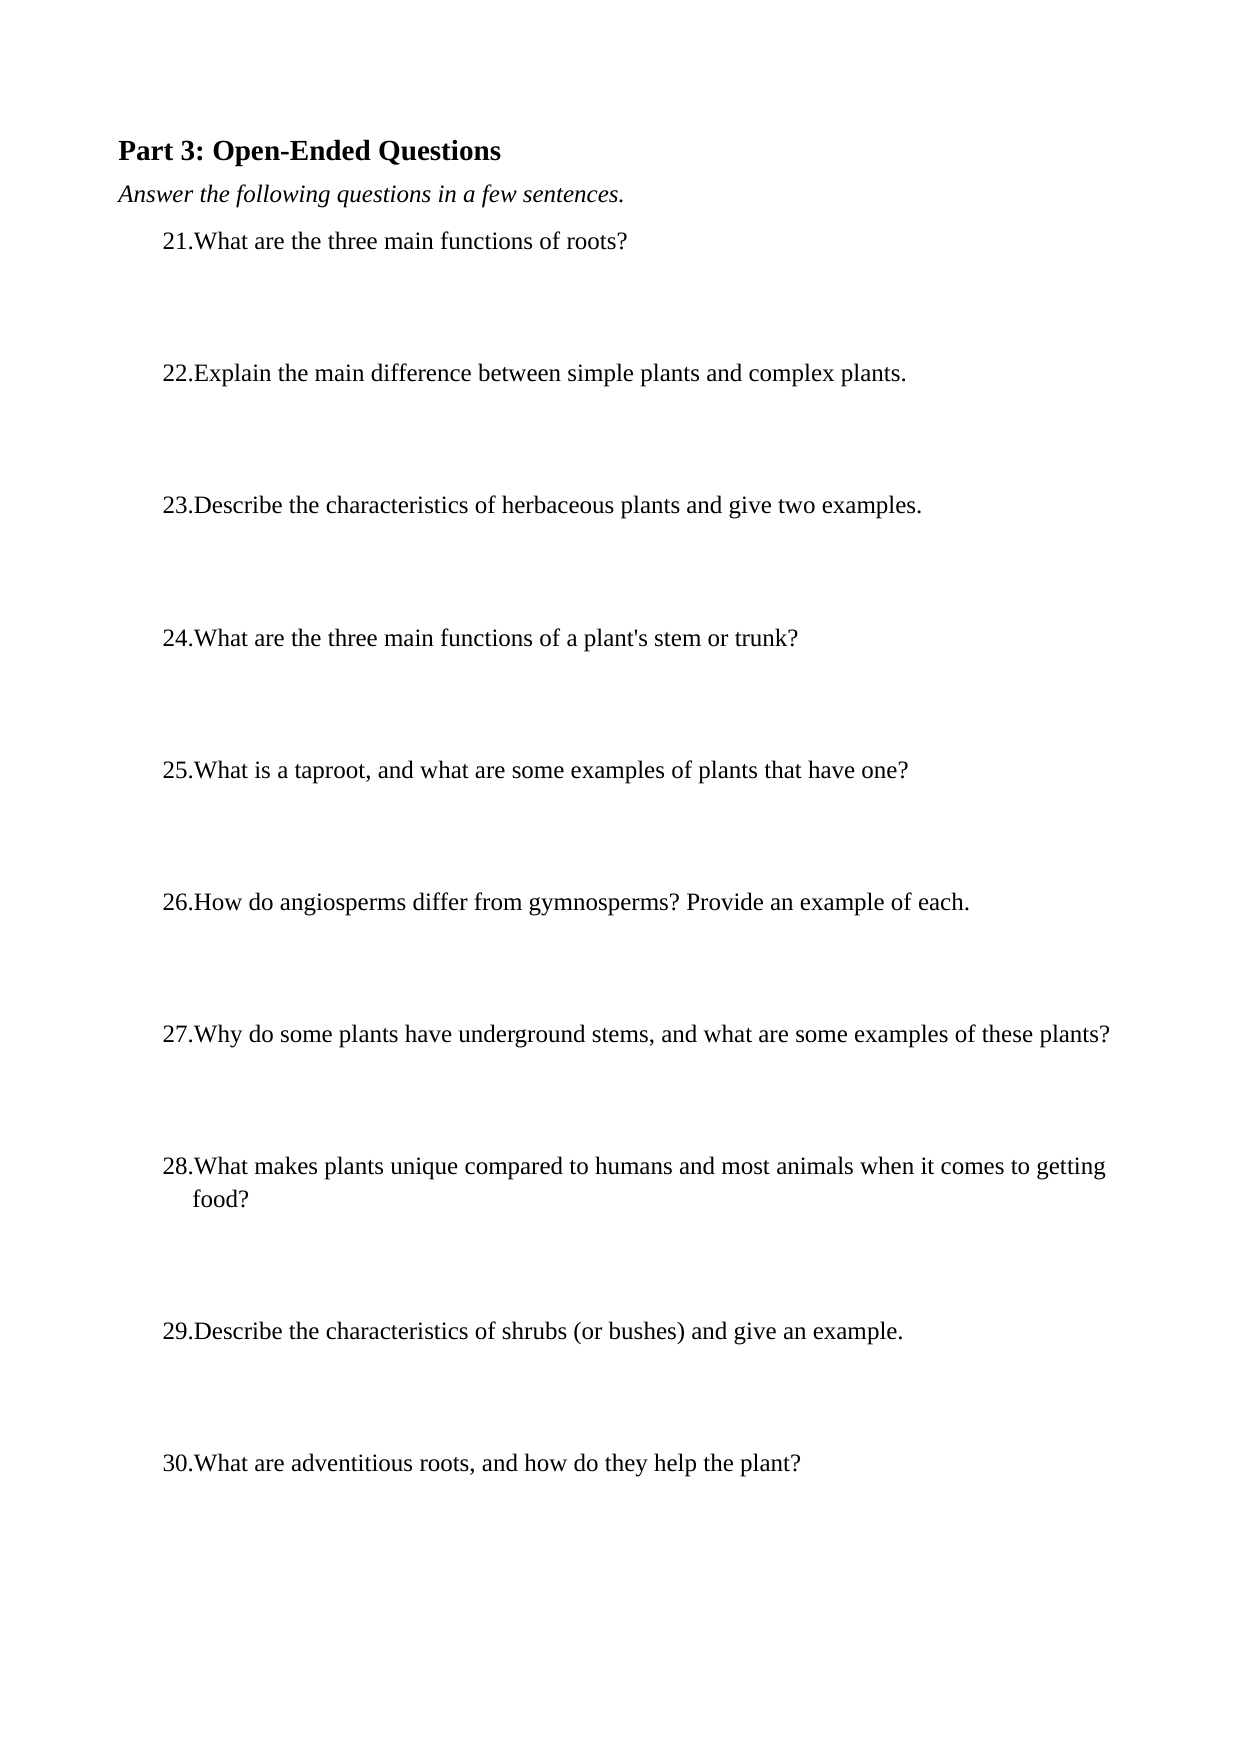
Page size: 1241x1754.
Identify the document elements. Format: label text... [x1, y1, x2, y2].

list Describe the characteristics of herbaceous plants and give two examples. [162, 491, 1122, 519]
list How do angiosperms differ from gymnosperms? Provide an example of each. [162, 887, 1122, 916]
list What are adventitious roots, and how do they help the plant? [162, 1448, 1122, 1477]
text Answer the following questions in a few sentences. [118, 179, 1122, 207]
list What is a taproot, and what are some examples of plants that have one? [162, 755, 1122, 783]
list What are the three main functions of roots? [162, 226, 1122, 255]
list Describe the characteristics of shrubs (or bushes) and give an example. [162, 1316, 1122, 1345]
list What makes plants unique compared to humans and most animals when it comes to getting food? [162, 1151, 1122, 1213]
list Why do some plants have underground stems, and what are some examples of these plants? [162, 1019, 1122, 1048]
subtitle Part 3: Open-Ended Questions [118, 133, 1122, 166]
list Explain the main difference between simple plants and complex plants. [162, 358, 1122, 387]
list What are the three main functions of a plant's stem or trunk? [162, 623, 1122, 651]
